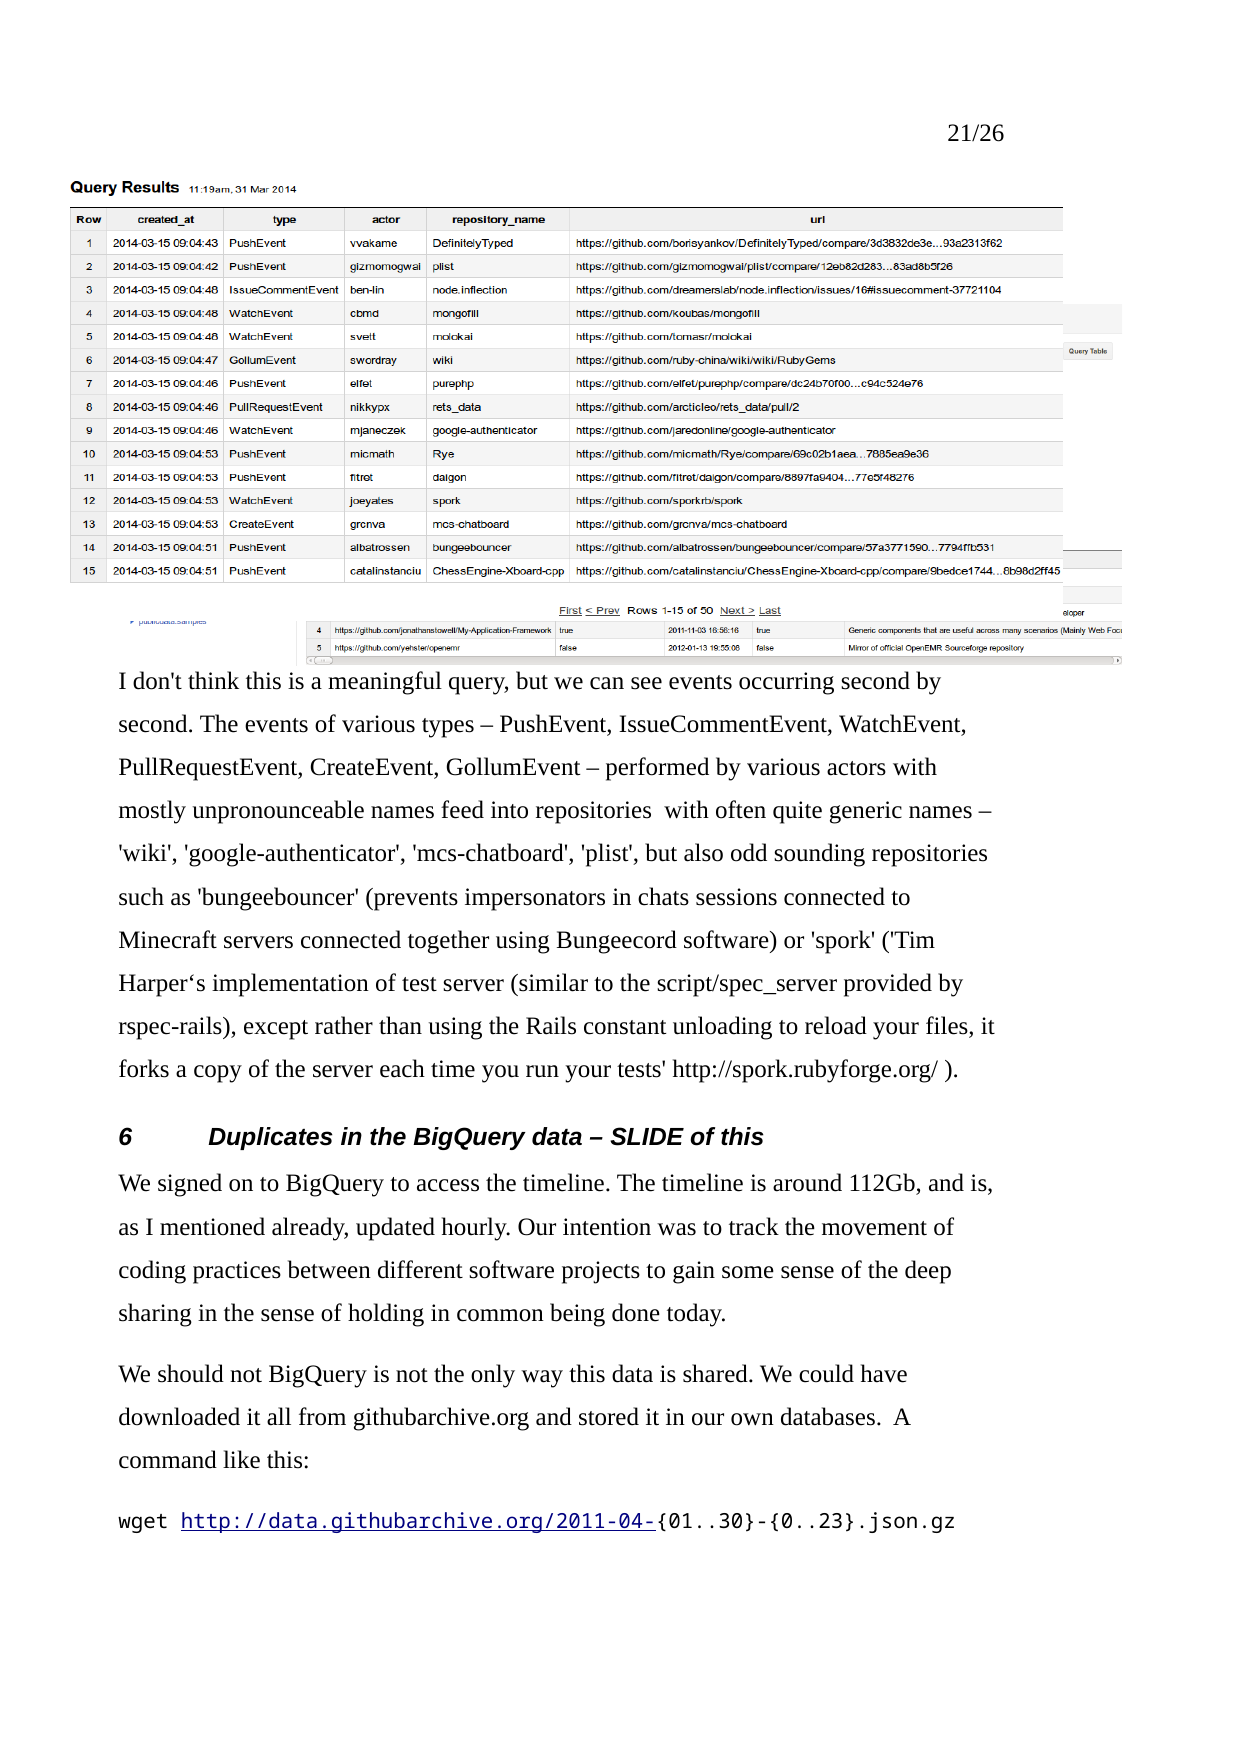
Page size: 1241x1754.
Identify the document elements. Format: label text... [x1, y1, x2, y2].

text We signed on to BigQuery to access the timeline. The timeline is around 112Gb, and is, as I mentioned already, updated hourly. Our intention was to track the movement of coding practices between different software projects to gain some sense of the deep sharing in the sense of holding in common being done today. [118, 1168, 1004, 1327]
picture [59, 176, 1123, 666]
text We should not BigQuery is not the only way this data is shared. We could have downloaded it all from githubarchive.org and stored it in our own databases. A command like this: [118, 1359, 1004, 1474]
subtitle Duplicates in the BigQuery data – SLIDE of this [118, 1122, 1004, 1151]
text I don't think this is a meaningful query, but we can see events occurring second by second. The events of various types – PushEvent, IssueCommentEvent, WatchEvent, PullRequestEvent, CreateEvent, GollumEvent – performed by various actors with mostly unpronounceable names feed into repositories with often quite generic names – 'wiki', 'google-authenticator', 'mcs-chatboard', 'plist', but also odd sounding repositories such as 'bungeebouncer' (prevents impersonators in chats sessions connected to Minecraft servers connected together using Bungeecord software) or 'spork' ('Tim Harper‘s implementation of test server (similar to the script/spec_server provided by rspec-rails), except rather than using the Rails constant unloading to reload your files, it forks a copy of the server each time you run your tests' http://spork.rubyforge.org/ ). [118, 666, 1004, 1083]
text wget http://data.githubarchive.org/2011-04-{01..30}-{0..23}.json.gz [118, 1506, 1004, 1534]
